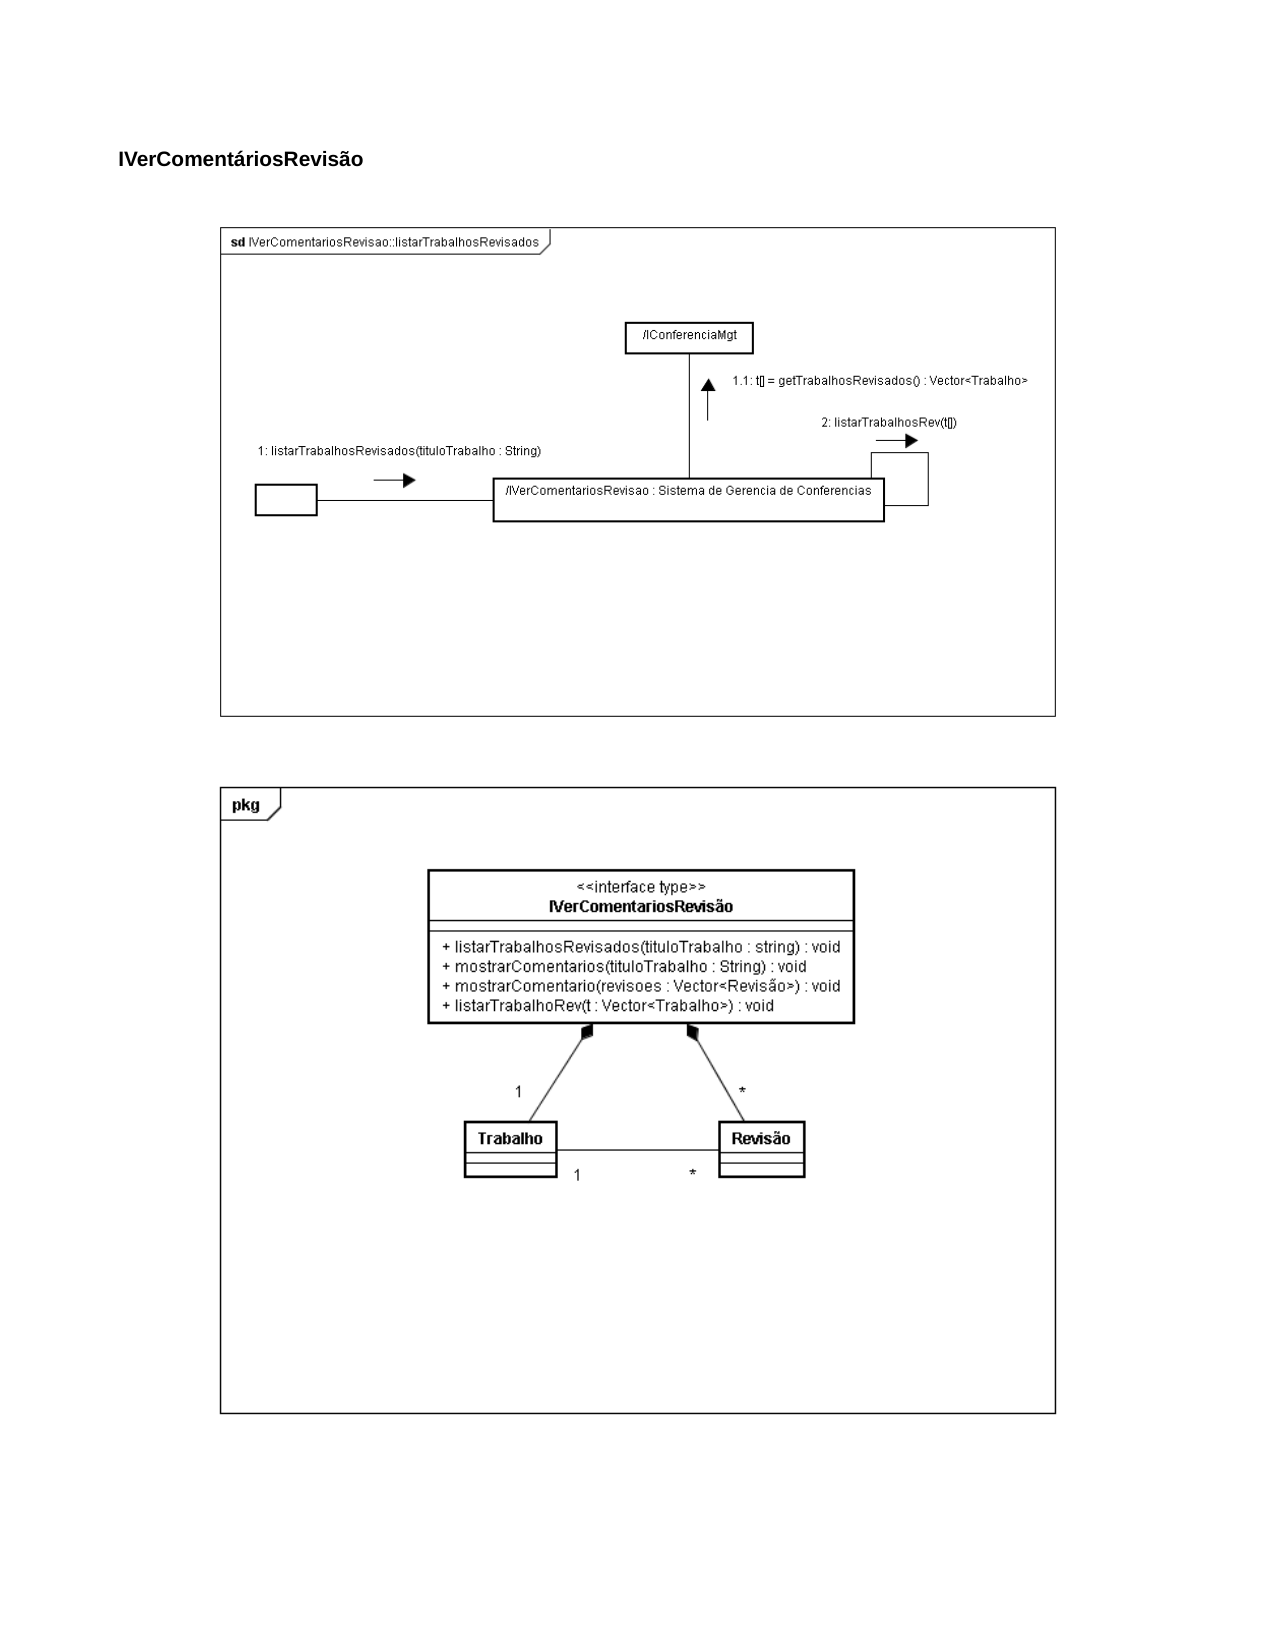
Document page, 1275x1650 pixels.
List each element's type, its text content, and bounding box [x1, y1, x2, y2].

picture [211, 218, 1064, 727]
text IVerComentáriosRevisão [118, 147, 1157, 171]
picture [207, 774, 1068, 1426]
